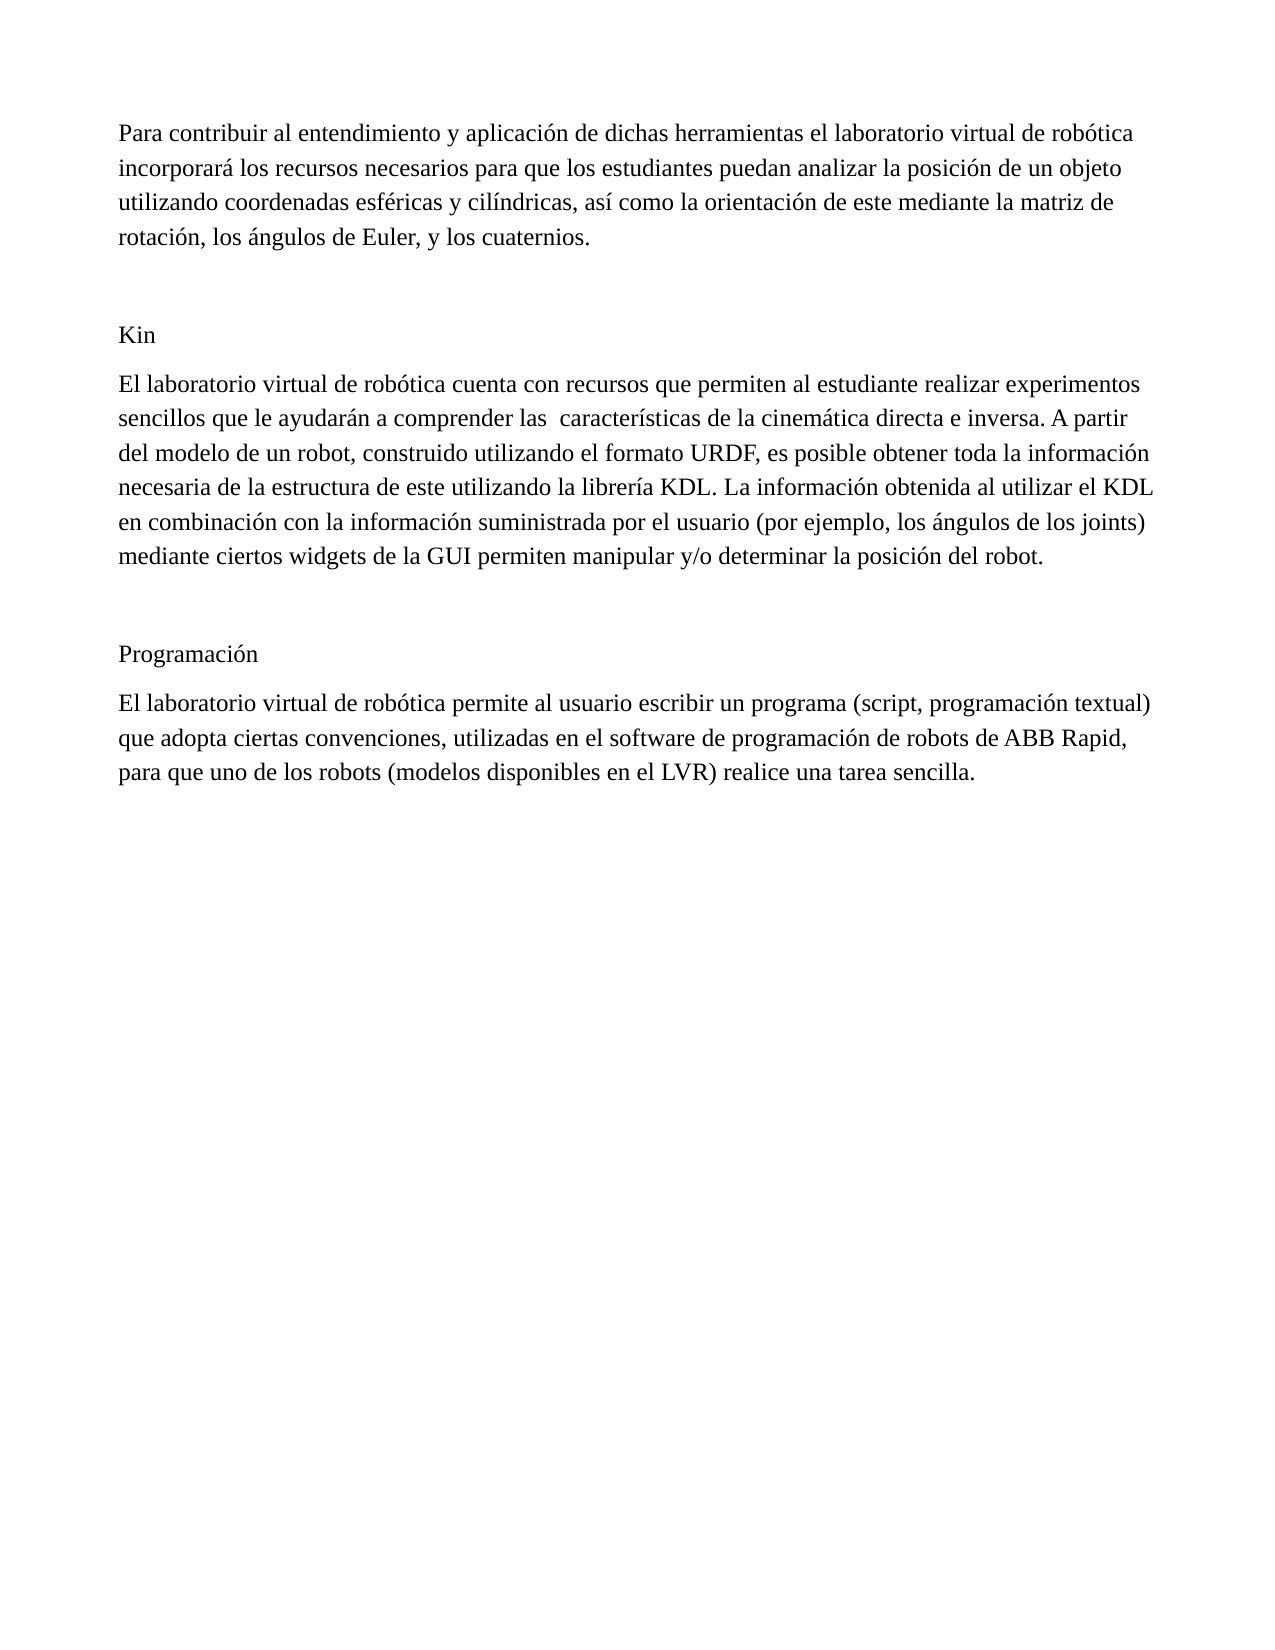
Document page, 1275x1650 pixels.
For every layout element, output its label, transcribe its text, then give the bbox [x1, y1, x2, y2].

text Programación [118, 639, 1157, 668]
text El laboratorio virtual de robótica cuenta con recursos que permiten al estudiante realizar experimentos sencillos que le ayudarán a comprender las características de la cinemática directa e inversa. A partir del modelo de un robot, construido utilizando el formato URDF, es posible obtener toda la información necesaria de la estructura de este utilizando la librería KDL. La información obtenida al utilizar el KDL en combinación con la información suministrada por el usuario (por ejemplo, los ángulos de los joints) mediante ciertos widgets de la GUI permiten manipular y/o determinar la posición del robot. [118, 369, 1157, 570]
text El laboratorio virtual de robótica permite al usuario escribir un programa (script, programación textual) que adopta ciertas convenciones, utilizadas en el software de programación de robots de ABB Rapid, para que uno de los robots (modelos disponibles en el LVR) realice una tarea sencilla. [118, 688, 1157, 786]
text Kin [118, 320, 1157, 348]
text Para contribuir al entendimiento y aplicación de dichas herramientas el laboratorio virtual de robótica incorporará los recursos necesarios para que los estudiantes puedan analizar la posición de un objeto utilizando coordenadas esféricas y cilíndricas, así como la orientación de este mediante la matriz de rotación, los ángulos de Euler, y los cuaternios. [118, 118, 1157, 250]
